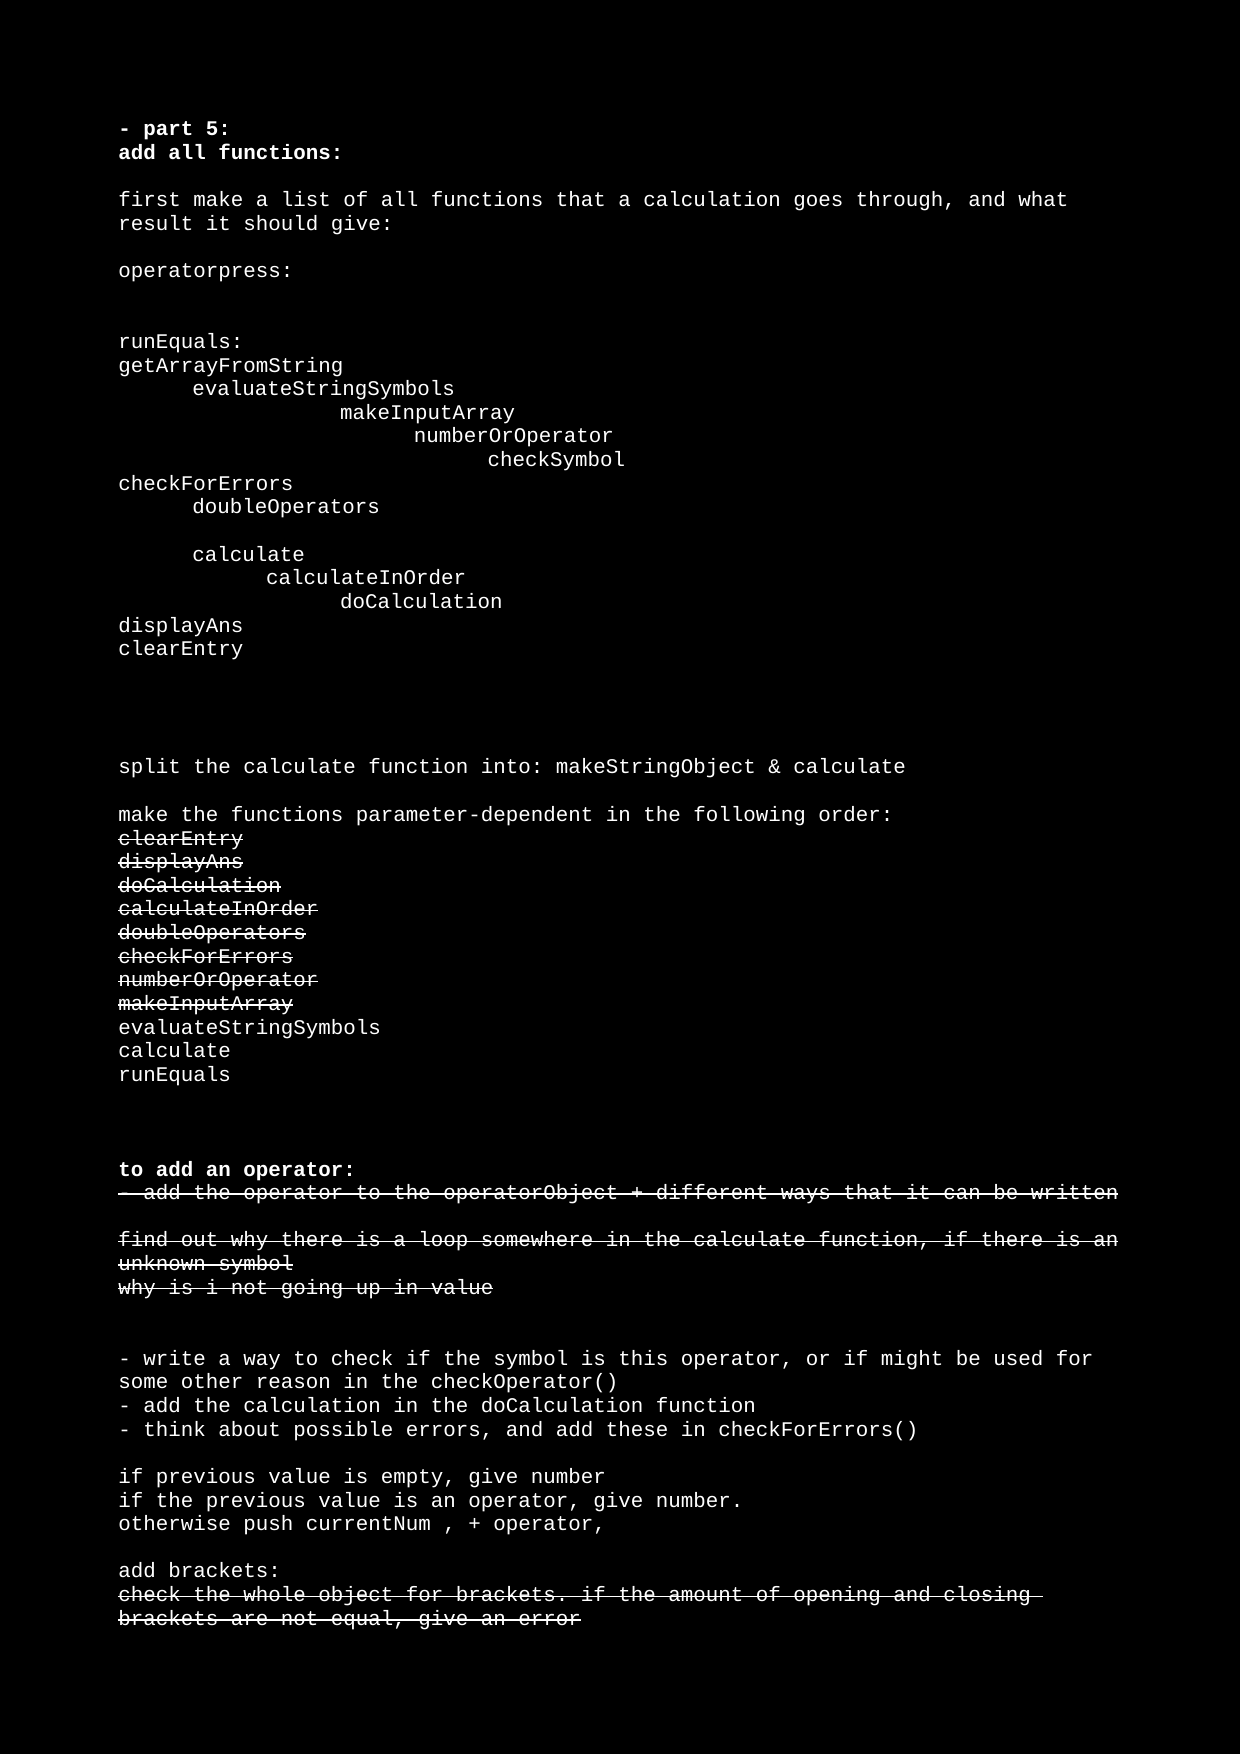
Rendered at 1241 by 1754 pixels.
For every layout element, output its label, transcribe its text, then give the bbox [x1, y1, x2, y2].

text checkForErrors [118, 946, 1122, 969]
text otherwise push currentNum , + operator, [118, 1513, 1122, 1537]
text calculateInOrder [118, 898, 1122, 922]
text add all functions: [118, 142, 1122, 165]
text why is i not going up in value [118, 1277, 1122, 1300]
text - part 5: [118, 118, 1122, 142]
text find out why there is a loop somewhere in the calculate function, if there is an unknown symbol [118, 1229, 1122, 1277]
text checkSymbol [118, 449, 1122, 473]
text first make a list of all functions that a calculation goes through, and what result it should give: [118, 189, 1122, 236]
text - add the calculation in the doCalculation function [118, 1395, 1122, 1419]
text clearEntry [118, 638, 1122, 662]
text displayAns [118, 851, 1122, 875]
text calculate [118, 544, 1122, 567]
text doubleOperators [118, 496, 1122, 520]
text to add an operator: [118, 1158, 1122, 1182]
text - think about possible errors, and add these in checkForErrors() [118, 1419, 1122, 1442]
text numberOrOperator [118, 969, 1122, 993]
text evaluateStringSymbols [118, 1017, 1122, 1040]
text doCalculation [118, 591, 1122, 615]
text checkForErrors [118, 473, 1122, 496]
text if previous value is empty, give number [118, 1466, 1122, 1489]
text doubleOperators [118, 922, 1122, 946]
text makeInputArray [118, 993, 1122, 1017]
text calculateInOrder [118, 567, 1122, 591]
text calculate [118, 1040, 1122, 1064]
text displayAns [118, 615, 1122, 638]
text add brackets: [118, 1561, 1122, 1584]
text evaluateStringSymbols [118, 378, 1122, 402]
text numberOrOperator [118, 426, 1122, 449]
text - write a way to check if the symbol is this operator, or if might be used for some other reason in the checkOperator() [118, 1348, 1122, 1395]
text if the previous value is an operator, give number. [118, 1489, 1122, 1513]
text make the functions parameter-dependent in the following order: [118, 804, 1122, 827]
text check the whole object for brackets. if the amount of opening and closing brackets are not equal, give an error [118, 1584, 1122, 1631]
text doCalculation [118, 875, 1122, 898]
text makeInputArray [118, 402, 1122, 426]
text getArrayFromString [118, 354, 1122, 378]
text operatorpress: [118, 260, 1122, 284]
text runEquals: [118, 331, 1122, 354]
text - add the operator to the operatorObject + different ways that it can be written [118, 1182, 1122, 1206]
text clearEntry [118, 827, 1122, 851]
text split the calculate function into: makeStringObject & calculate [118, 757, 1122, 780]
text runEquals [118, 1064, 1122, 1088]
